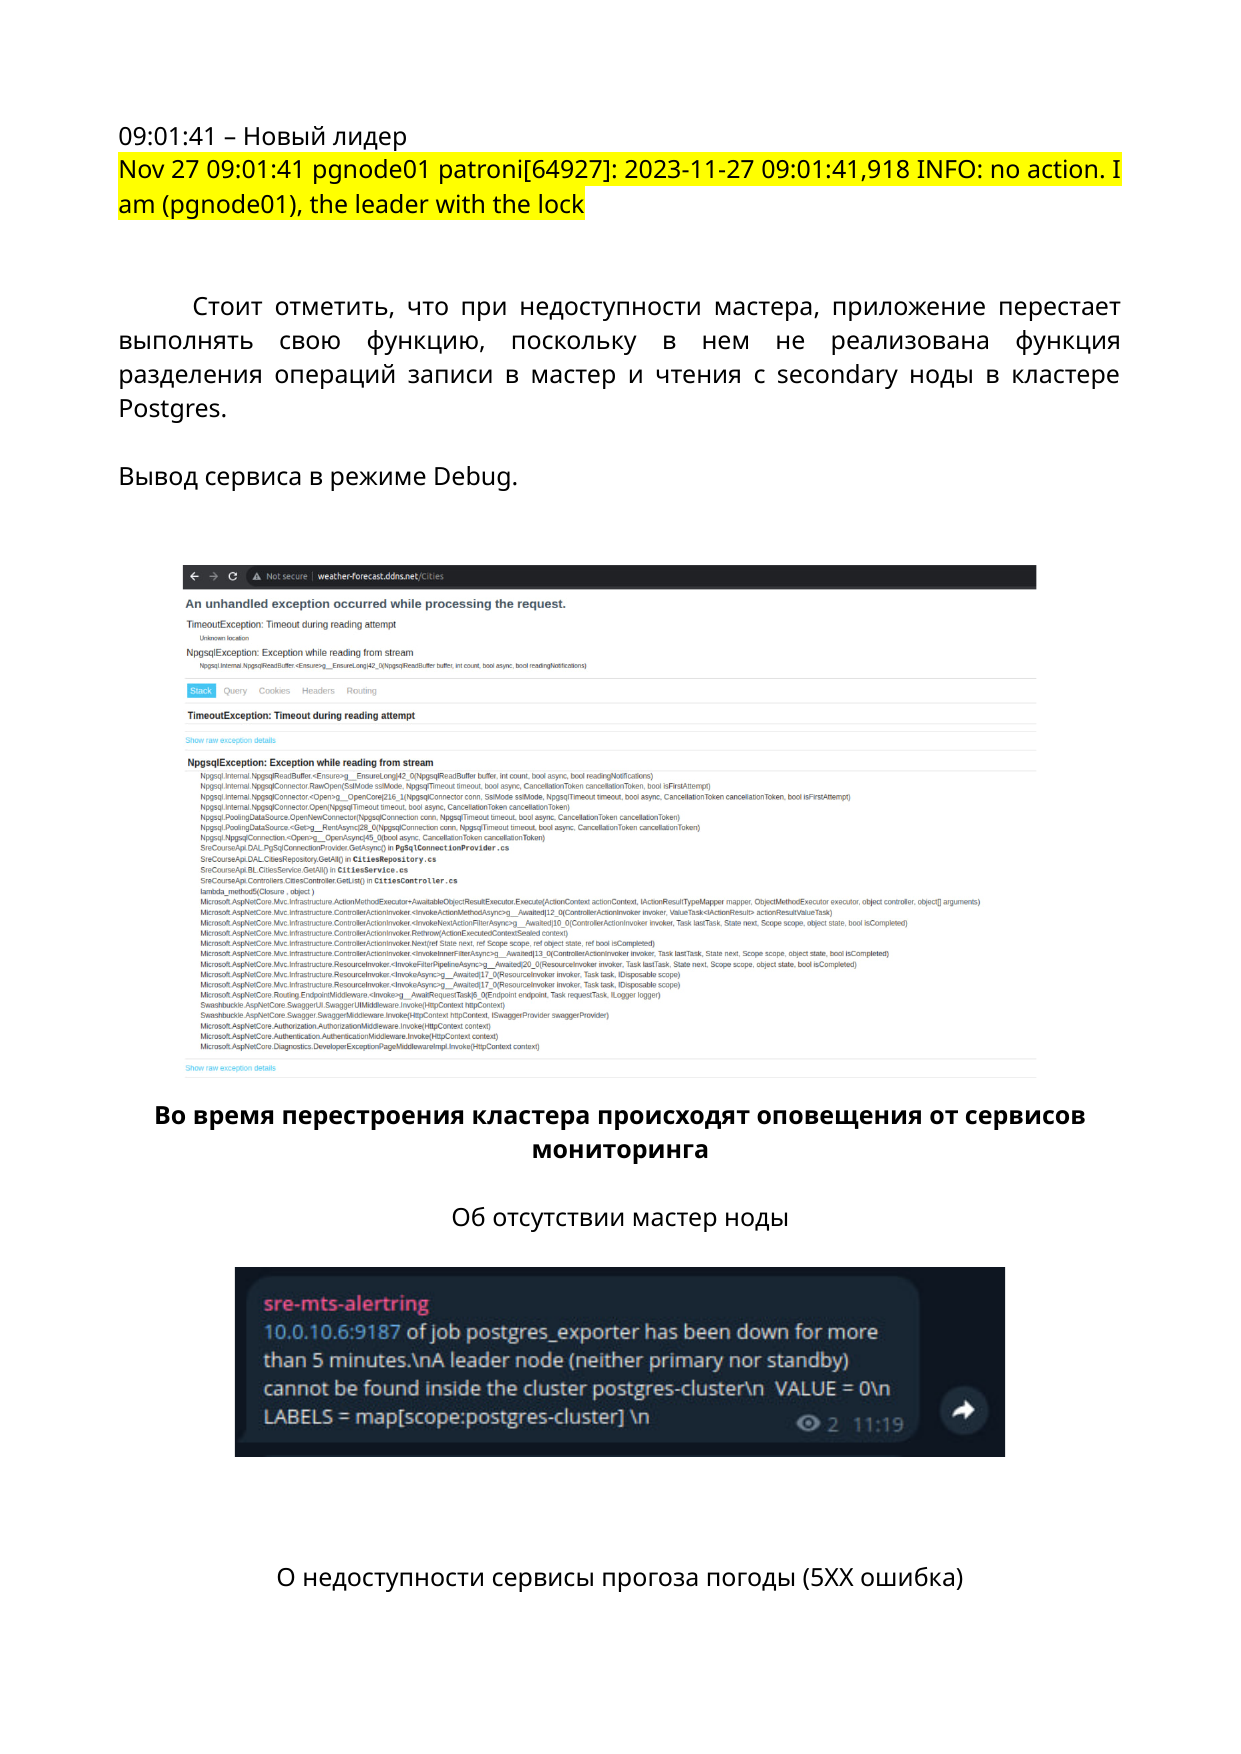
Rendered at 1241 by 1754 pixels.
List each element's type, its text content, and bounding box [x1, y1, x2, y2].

text Во время перестроения кластера происходят оповещения от сервисов мониторинга [118, 561, 1122, 1166]
text Стоит отметить, что при недоступности мастера, приложение перестает выполнять свою функцию, поскольку в нем не реализована функция разделения операций записи в мастер и чтения с secondary ноды в кластере Postgres. [118, 288, 1122, 425]
text Об отсутствии мастер ноды [118, 1200, 1122, 1234]
text 09:01:41 – Новый лидер [118, 118, 1122, 152]
picture [234, 1267, 1006, 1457]
text О недоступности сервисы прогоза погоды (5ХХ ошибка) [118, 1559, 1122, 1593]
text Nov 27 09:01:41 pgnode01 patroni[64927]: 2023-11-27 09:01:41,918 INFO: no action. I am (pgnode01), the leader with the lock [118, 152, 1122, 220]
text Вывод сервиса в режиме Debug. [118, 459, 1122, 493]
picture [182, 565, 1037, 1098]
